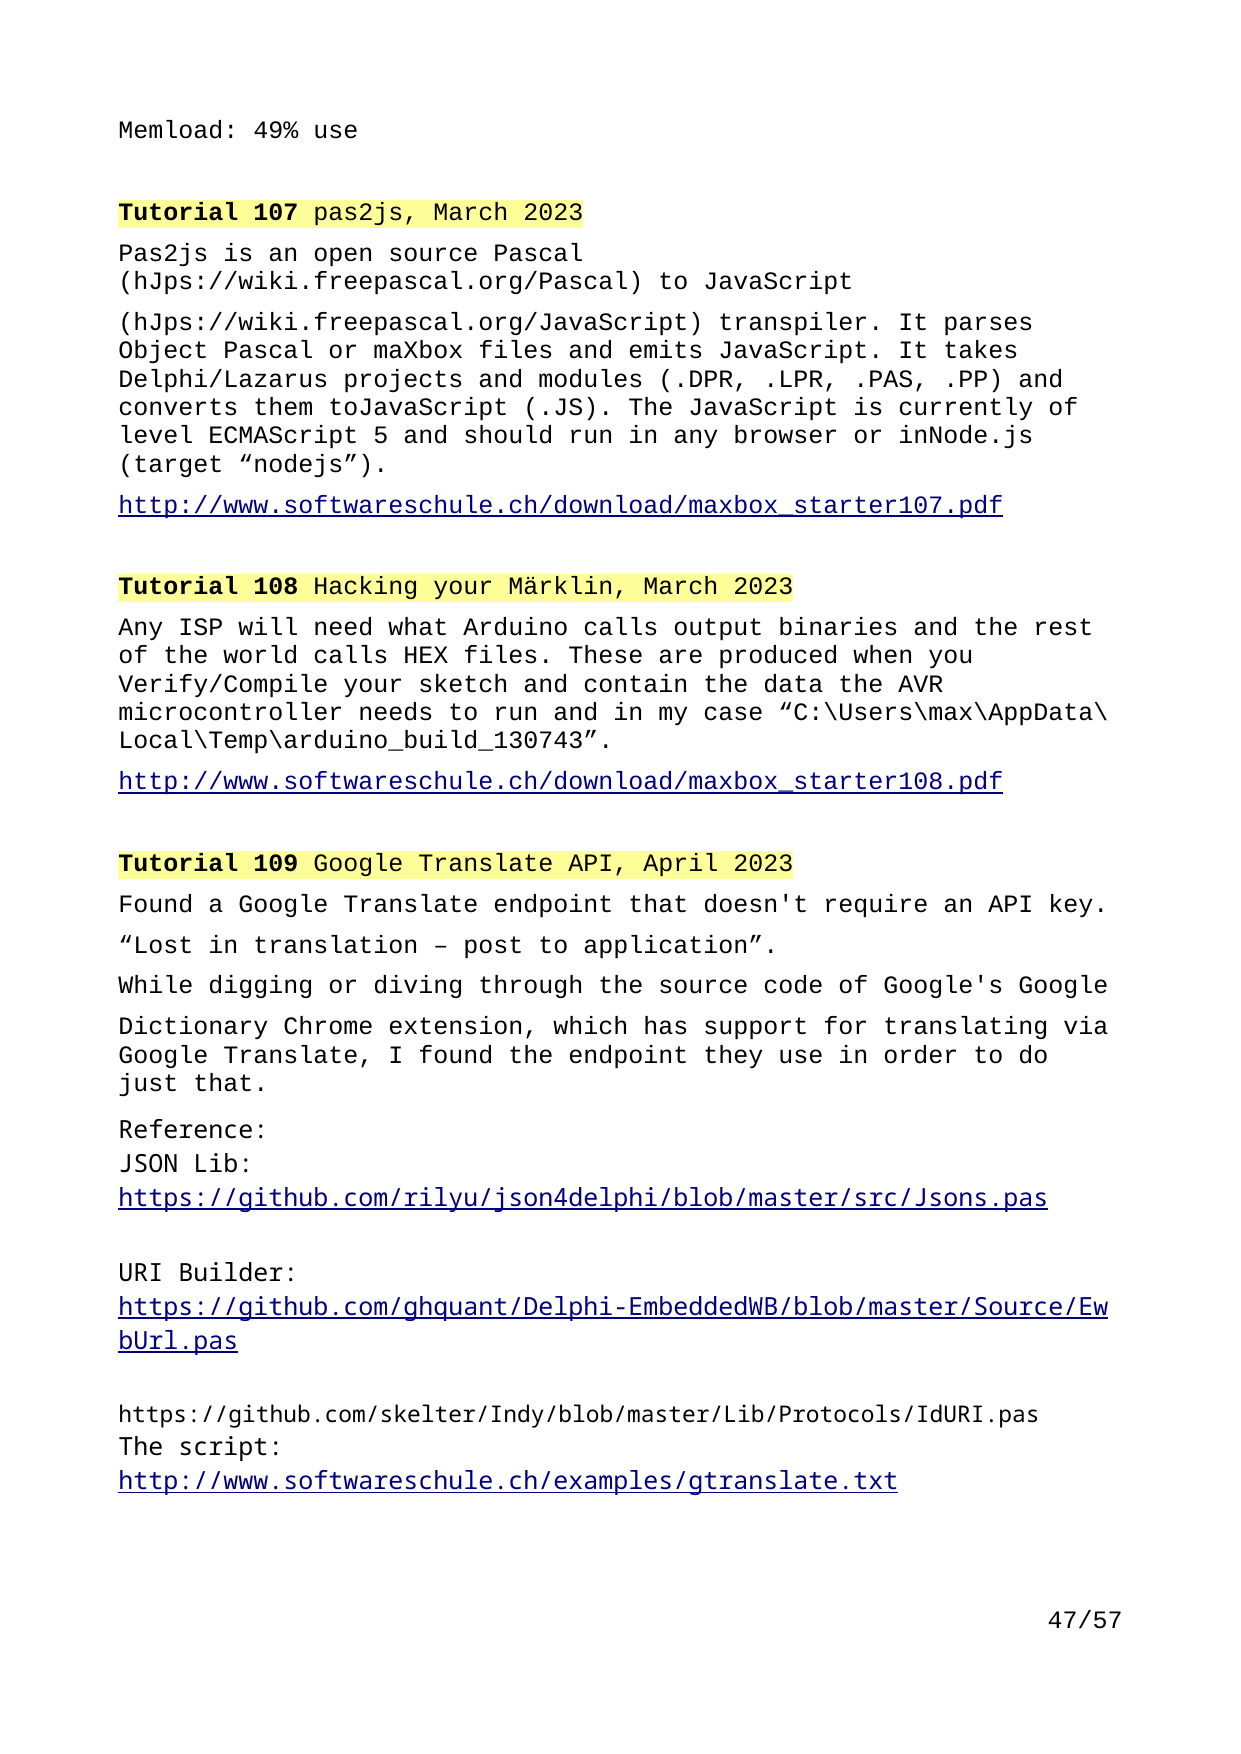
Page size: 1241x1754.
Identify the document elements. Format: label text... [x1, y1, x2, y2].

text http://www.softwareschule.ch/download/maxbox_starter108.pdf [118, 769, 1122, 797]
text Memload: 49% use [118, 118, 1122, 146]
text Tutorial 109 Google Translate API, April 2023 [118, 851, 1122, 879]
text “Lost in translation – post to application”. [118, 932, 1122, 961]
text (hJps://wiki.freepascal.org/JavaScript) transpiler. It parses Object Pascal or maXbox files and emits JavaScript. It takes Delphi/Lazarus projects and modules (.DPR, .LPR, .PAS, .PP) and converts them toJavaScript (.JS). The JavaScript is currently of level ECMAScript 5 and should run in any browser or inNode.js (target “nodejs”). [118, 310, 1122, 480]
text Dictionary Chrome extension, which has support for translating via Google Translate, I found the endpoint they use in order to do just that. [118, 1014, 1122, 1099]
text URI Builder: https://github.com/ghquant/Delphi-EmbeddedWB/blob/master/Source/EwbUrl.pas [118, 1226, 1122, 1357]
text Tutorial 108 Hacking your Märklin, March 2023 [118, 574, 1122, 602]
text Reference: JSON Lib: https://github.com/rilyu/json4delphi/blob/master/src/Jsons.pas [118, 1111, 1122, 1214]
text While digging or diving through the source code of Google's Google [118, 973, 1122, 1001]
text Tutorial 107 pas2js, March 2023 [118, 200, 1122, 228]
text Any ISP will need what Arduino calls output binaries and the rest of the world calls HEX files. These are produced when you Verify/Compile your sketch and contain the data the AVR microcontroller needs to run and in my case “C:\Users\max\AppData\Local\Temp\arduino_build_130743”. [118, 615, 1122, 756]
text https://github.com/skelter/Indy/blob/master/Lib/Protocols/IdURI.pas The script: http://www.softwareschule.ch/examples/gtranslate.txt [118, 1369, 1122, 1497]
text http://www.softwareschule.ch/download/maxbox_starter107.pdf [118, 492, 1122, 521]
text Found a Google Translate endpoint that doesn't require an API key. [118, 891, 1122, 920]
text Pas2js is an open source Pascal (hJps://wiki.freepascal.org/Pascal) to JavaScript [118, 241, 1122, 297]
